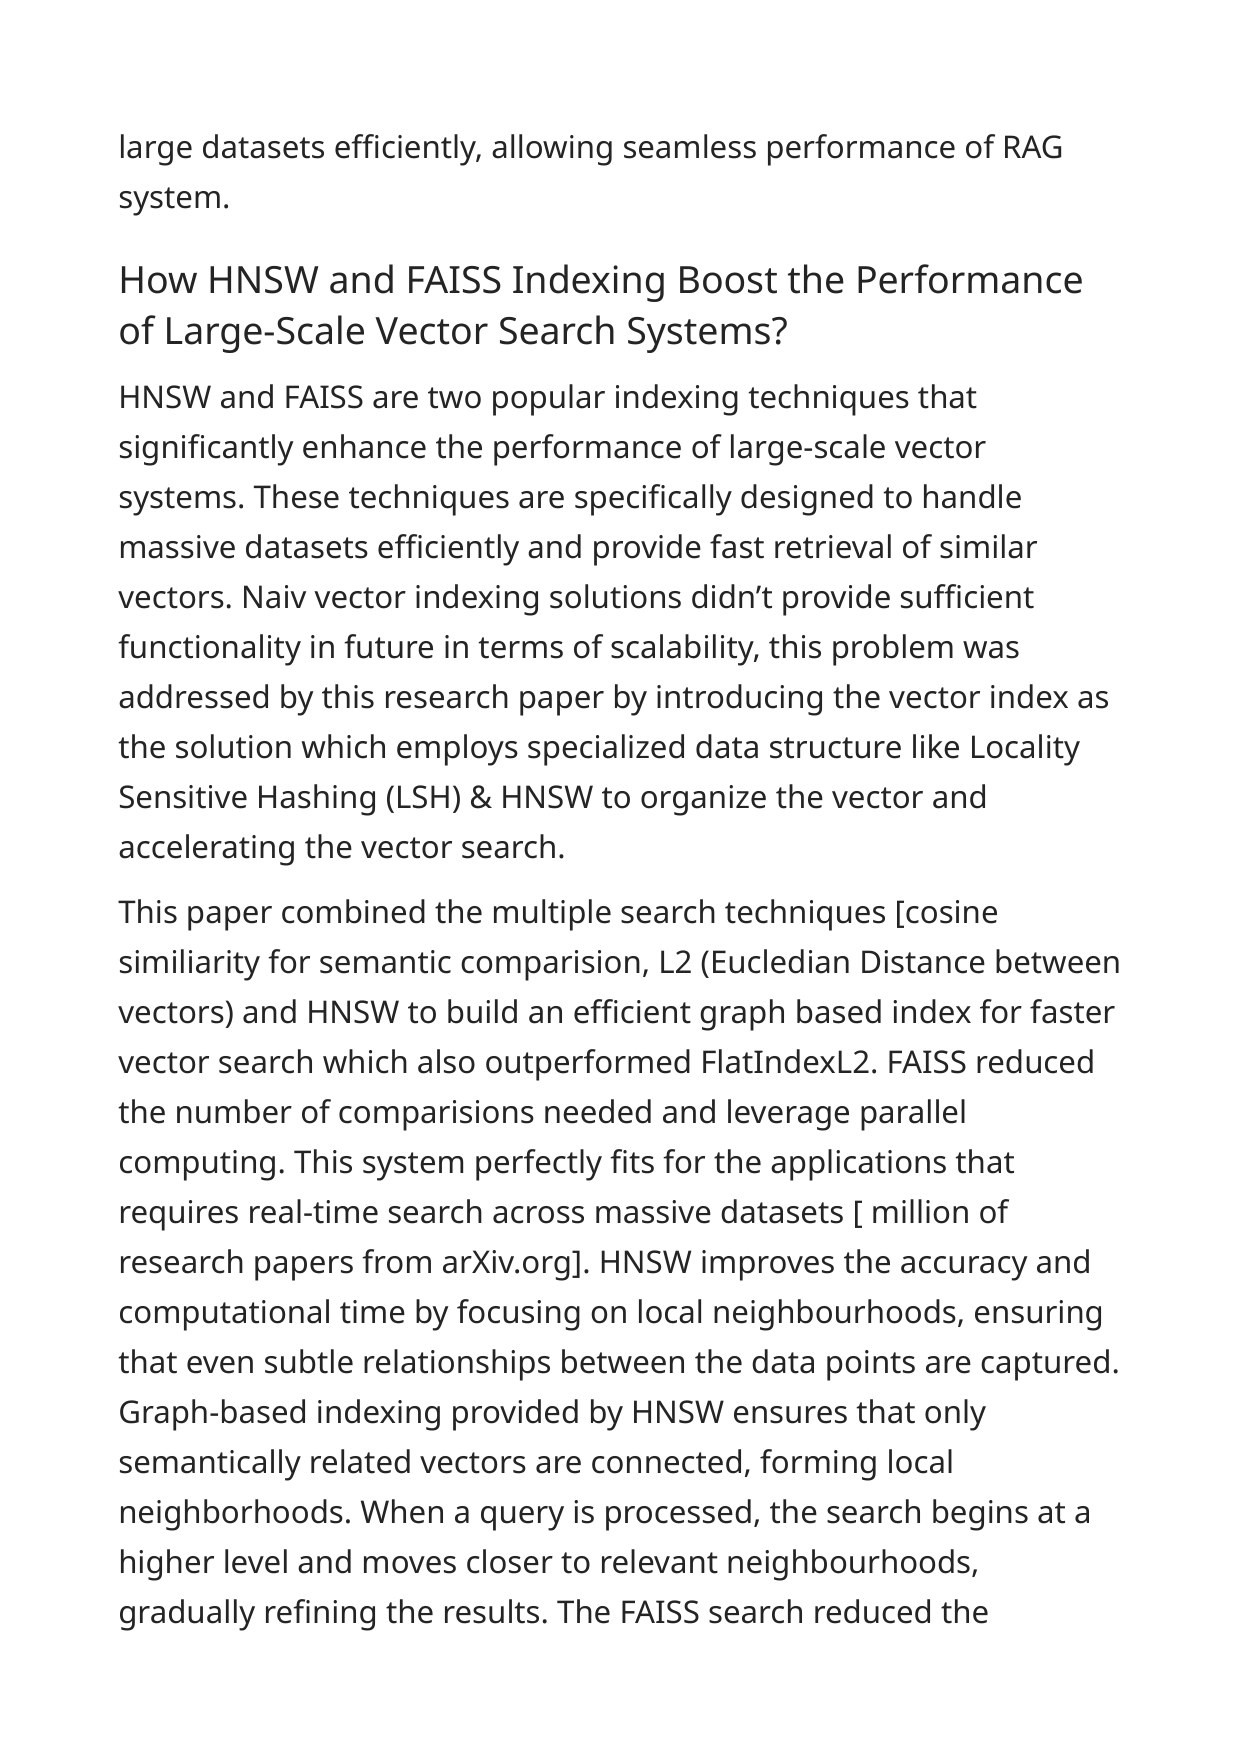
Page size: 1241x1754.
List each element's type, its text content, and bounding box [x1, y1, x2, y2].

text HNSW and FAISS are two popular indexing techniques that significantly enhance the performance of large-scale vector systems. These techniques are specifically designed to handle massive datasets efficiently and provide fast retrieval of similar vectors. Naiv vector indexing solutions didn’t provide sufficient functionality in future in terms of scalability, this problem was addressed by this research paper by introducing the vector index as the solution which employs specialized data structure like Locality Sensitive Hashing (LSH) & HNSW to organize the vector and accelerating the vector search. [118, 368, 1122, 868]
text large datasets efficiently, allowing seamless performance of RAG system. [118, 118, 1122, 218]
subtitle How HNSW and FAISS Indexing Boost the Performance of Large-Scale Vector Search Systems? [118, 253, 1122, 356]
text This paper combined the multiple search techniques [cosine similiarity for semantic comparision, L2 (Eucledian Distance between vectors) and HNSW to build an efficient graph based index for faster vector search which also outperformed FlatIndexL2. FAISS reduced the number of comparisions needed and leverage parallel computing. This system perfectly fits for the applications that requires real-time search across massive datasets [ million of research papers from arXiv.org]. HNSW improves the accuracy and computational time by focusing on local neighbourhoods, ensuring that even subtle relationships between the data points are captured. Graph-based indexing provided by HNSW ensures that only semantically related vectors are connected, forming local neighborhoods. When a query is processed, the search begins at a higher level and moves closer to relevant neighbourhoods, gradually refining the results. The FAISS search reduced the [118, 883, 1122, 1633]
